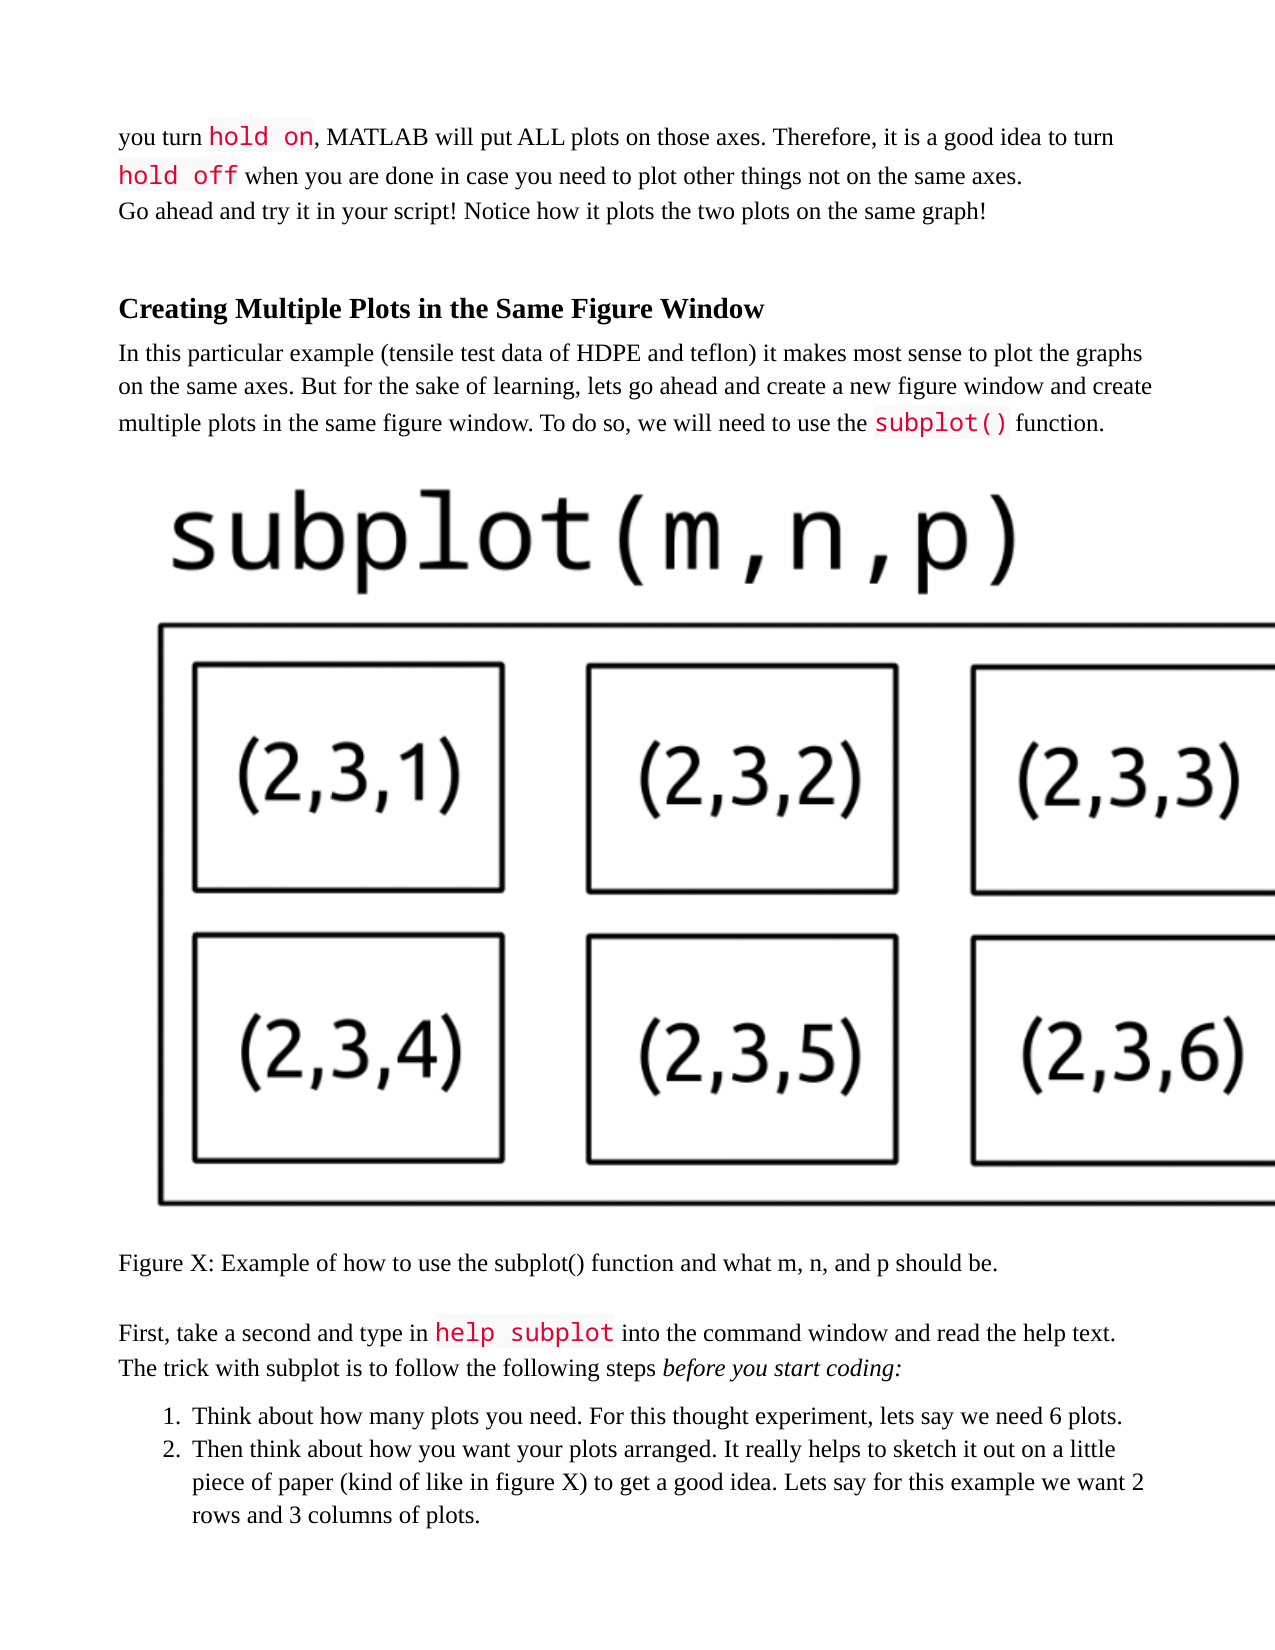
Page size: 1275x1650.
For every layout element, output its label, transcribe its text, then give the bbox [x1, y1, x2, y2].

text you turn hold on, MATLAB will put ALL plots on those axes. Therefore, it is a good idea to turn hold off when you are done in case you need to plot other things not on the same axes. [118, 118, 1157, 191]
text Figure X: Example of how to use the subplot() function and what m, n, and p should be. [118, 1248, 1157, 1277]
text Go ahead and try it in your script! Notice how it plots the two plots on the same graph! [118, 196, 1157, 225]
list Think about how many plots you need. For this thought experiment, lets say we need 6 plots. [162, 1401, 1157, 1430]
text In this particular example (tensile test data of HDPE and teflon) it makes most sense to plot the graphs on the same axes. But for the sake of learning, lets go ahead and create a new figure window and create multiple plots in the same figure window. To do so, we will need to use the subplot() function. [118, 338, 1157, 439]
subtitle Creating Multiple Plots in the Same Figure Window [118, 292, 1157, 325]
list Then think about how you want your plots arranged. It really helps to sketch it out on a little piece of paper (kind of like in figure X) to get a good idea. Lets say for this example we want 2 rows and 3 columns of plots. [162, 1434, 1157, 1529]
text The trick with subplot is to follow the following steps before you start coding: [118, 1353, 1157, 1382]
picture [118, 476, 1275, 1244]
text First, take a second and type in help subplot into the command window and read the help text. [118, 1314, 1157, 1348]
